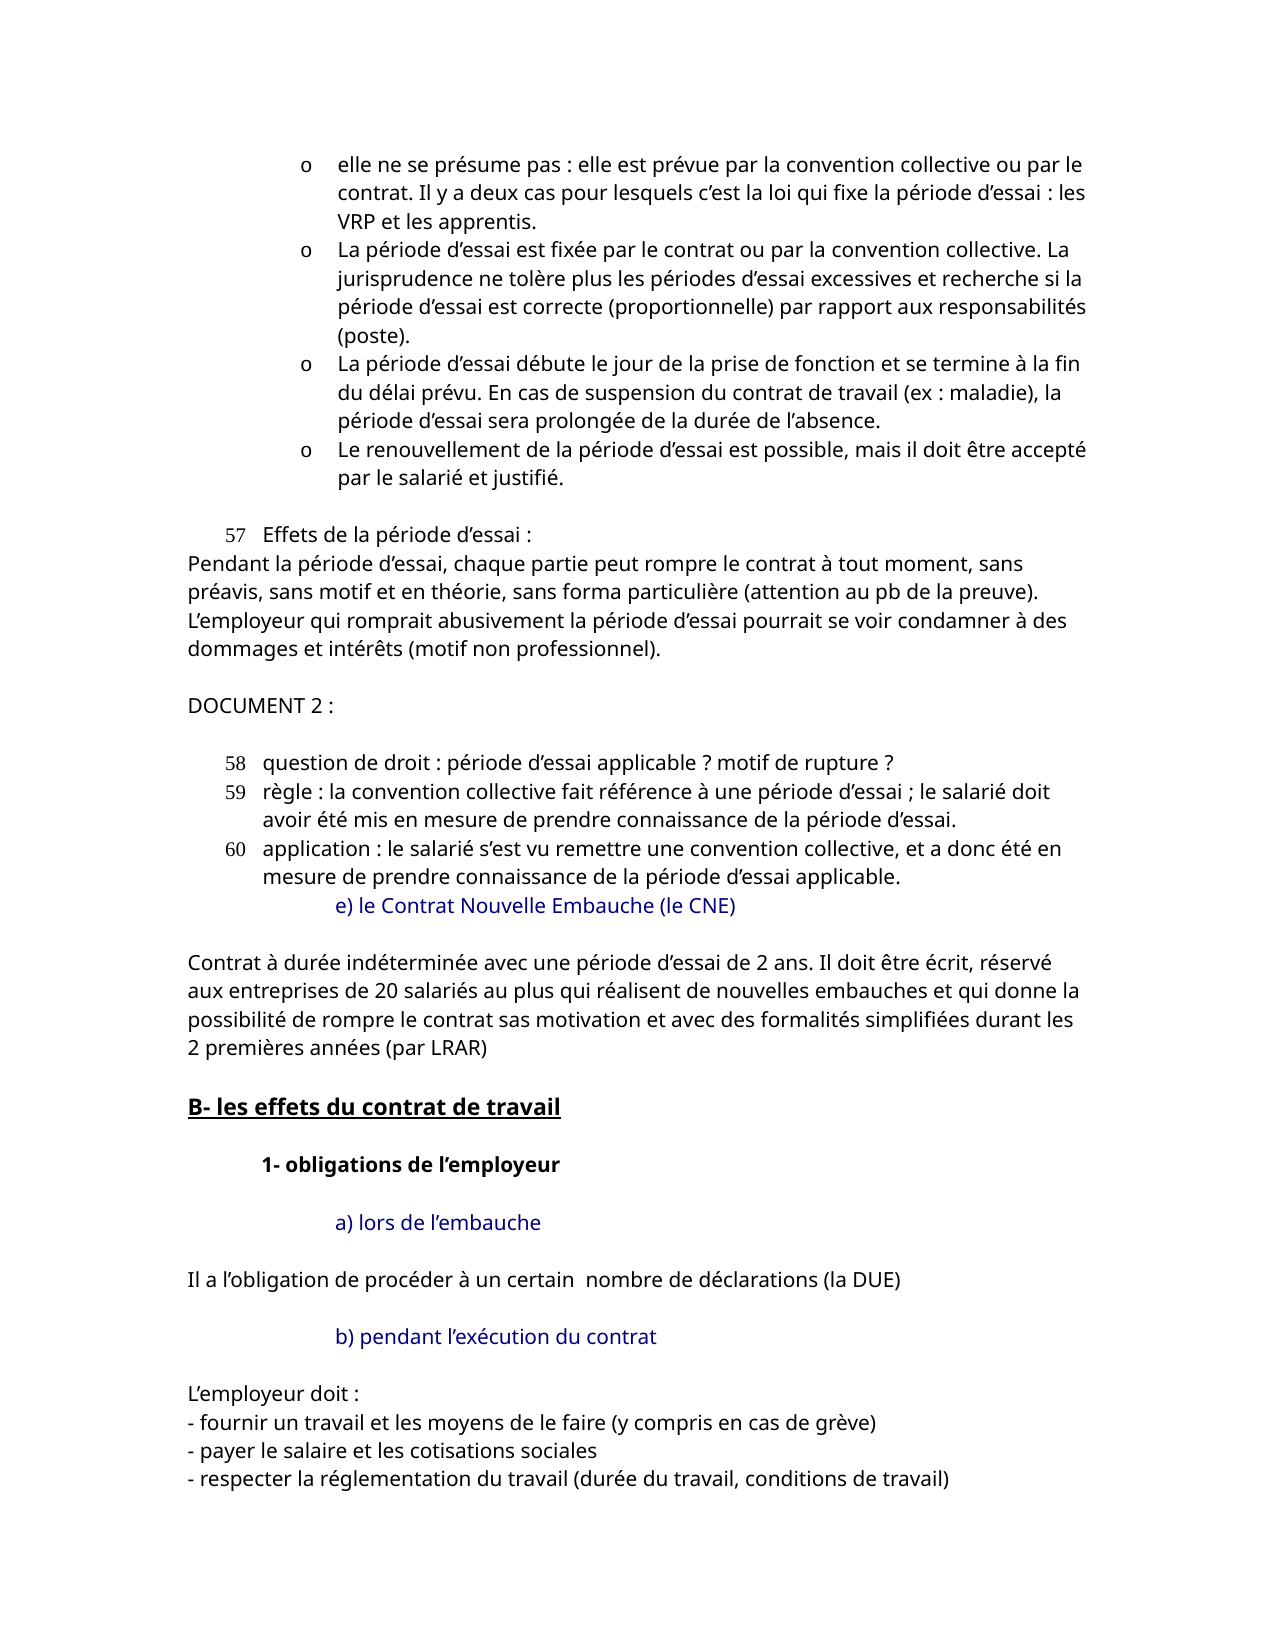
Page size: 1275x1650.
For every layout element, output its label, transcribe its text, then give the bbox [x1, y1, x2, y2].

list Effets de la période d’essai : [225, 520, 1087, 549]
text L’employeur doit : [187, 1379, 1087, 1408]
text o elle ne se présume pas : elle est prévue par la convention collective ou par le contrat. Il y a deux cas pour lesquels c’est la loi qui fixe la période d’essai : les VRP et les apprentis. [300, 150, 1087, 235]
list application : le salarié s’est vu remettre une convention collective, et a donc été en mesure de prendre connaissance de la période d’essai applicable. [225, 834, 1087, 891]
text - fournir un travail et les moyens de le faire (y compris en cas de grève) [187, 1408, 1087, 1436]
text 1- obligations de l’employeur [187, 1150, 1087, 1179]
text - respecter la réglementation du travail (durée du travail, conditions de travail) [187, 1464, 1087, 1493]
text B- les effets du contrat de travail [187, 1090, 1087, 1122]
text b) pendant l’exécution du contrat [187, 1322, 1087, 1350]
text o Le renouvellement de la période d’essai est possible, mais il doit être accepté par le salarié et justifié. [300, 435, 1087, 492]
text Pendant la période d’essai, chaque partie peut rompre le contrat à tout moment, sans préavis, sans motif et en théorie, sans forma particulière (attention au pb de la preuve). L’employeur qui romprait abusivement la période d’essai pourrait se voir condamner à des dommages et intérêts (motif non professionnel). [187, 549, 1087, 663]
text DOCUMENT 2 : [187, 691, 1087, 720]
text - payer le salaire et les cotisations sociales [187, 1436, 1087, 1464]
text o La période d’essai débute le jour de la prise de fonction et se termine à la fin du délai prévu. En cas de suspension du contrat de travail (ex : maladie), la période d’essai sera prolongée de la durée de l’absence. [300, 349, 1087, 435]
list règle : la convention collective fait référence à une période d’essai ; le salarié doit avoir été mis en mesure de prendre connaissance de la période d’essai. [225, 777, 1087, 834]
text o La période d’essai est fixée par le contrat ou par la convention collective. La jurisprudence ne tolère plus les périodes d’essai excessives et recherche si la période d’essai est correcte (proportionnelle) par rapport aux responsabilités (poste). [300, 235, 1087, 349]
text Il a l’obligation de procéder à un certain nombre de déclarations (la DUE) [187, 1265, 1087, 1293]
text e) le Contrat Nouvelle Embauche (le CNE) [335, 891, 1087, 919]
text Contrat à durée indéterminée avec une période d’essai de 2 ans. Il doit être écrit, réservé aux entreprises de 20 salariés au plus qui réalisent de nouvelles embauches et qui donne la possibilité de rompre le contrat sas motivation et avec des formalités simplifiées durant les 2 premières années (par LRAR) [187, 948, 1087, 1062]
text a) lors de l’embauche [187, 1208, 1087, 1236]
list question de droit : période d’essai applicable ? motif de rupture ? [225, 748, 1087, 777]
